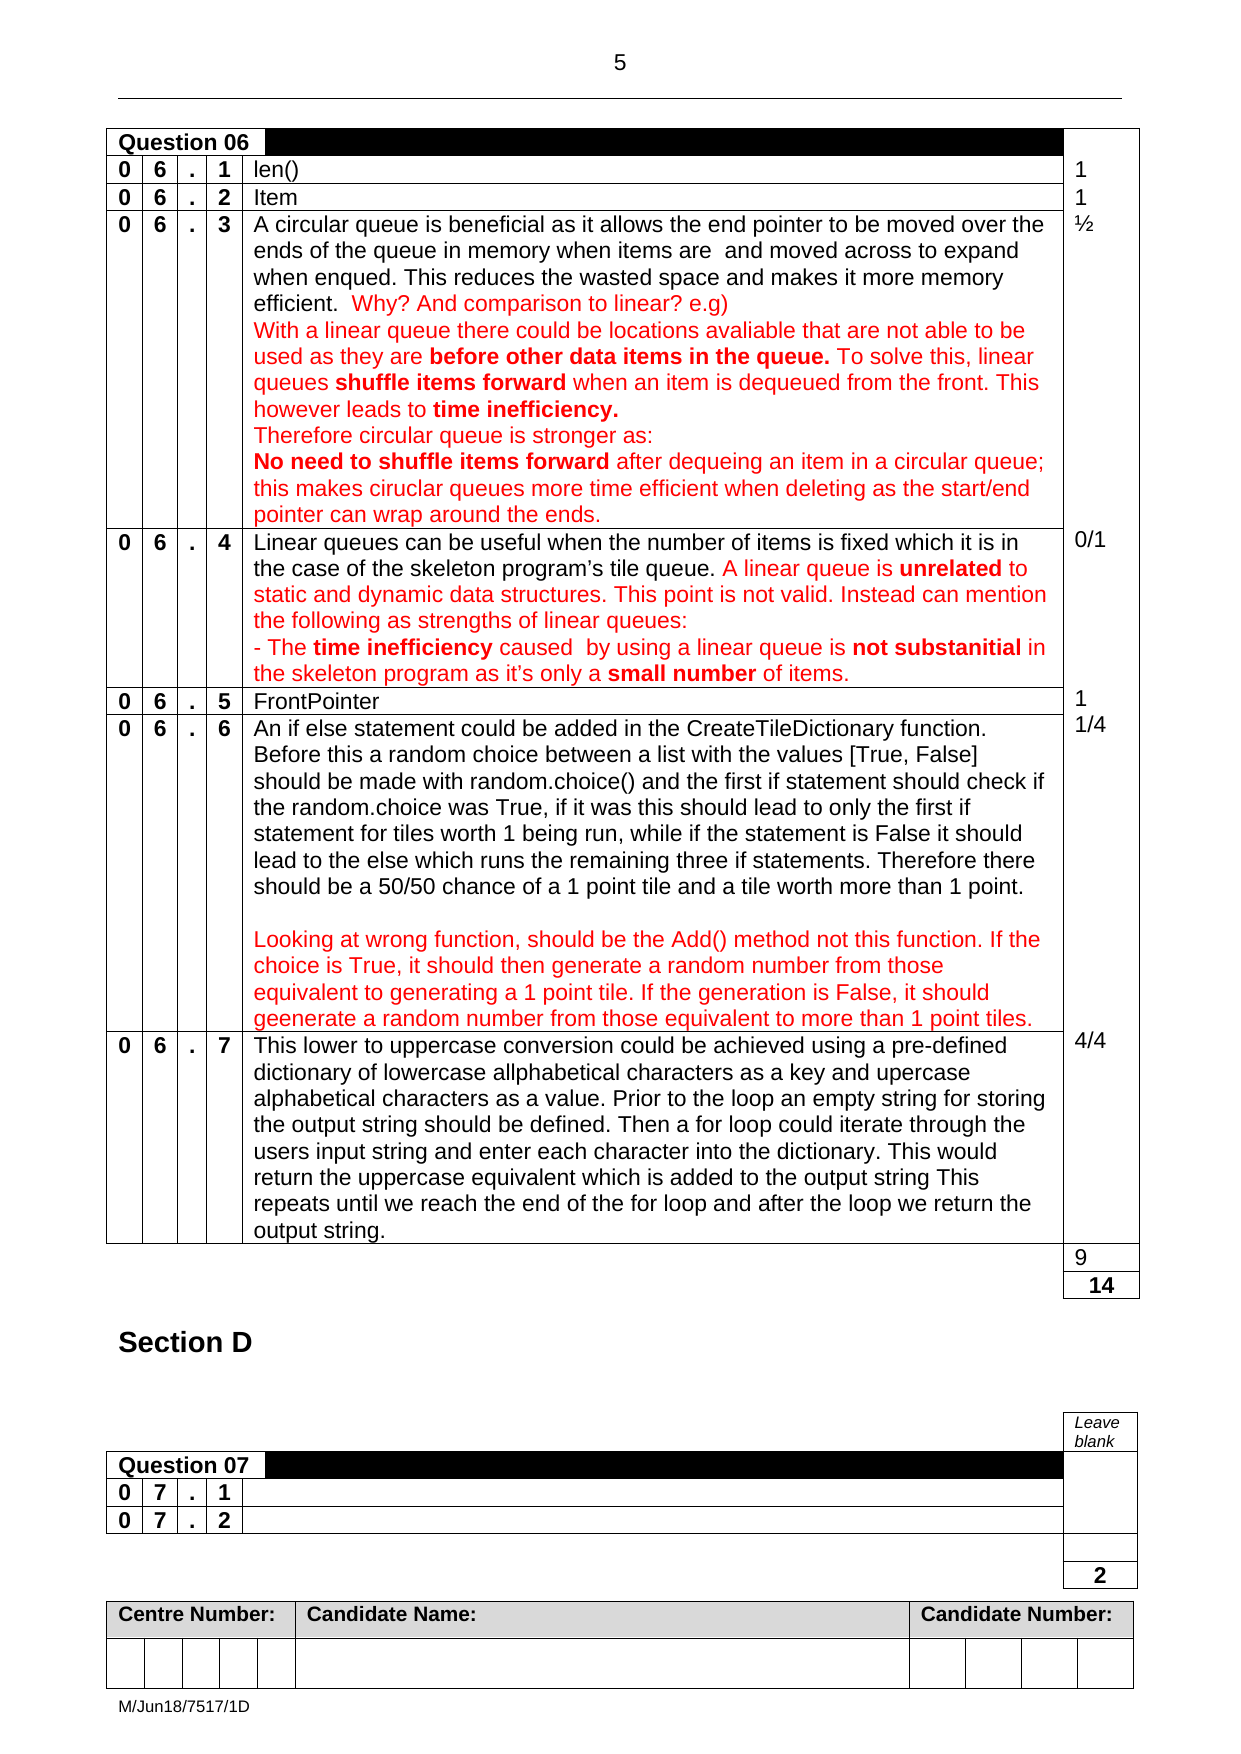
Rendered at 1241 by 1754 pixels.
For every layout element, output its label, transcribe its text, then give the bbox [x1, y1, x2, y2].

table_cell . [178, 211, 206, 527]
table_cell [178, 1271, 207, 1298]
table_cell [142, 1534, 178, 1561]
table_cell [207, 1534, 242, 1561]
table_cell 4 [207, 529, 242, 687]
table_cell [142, 1561, 178, 1588]
table_cell . [178, 529, 206, 687]
table_cell 5 [207, 688, 242, 714]
table_cell 6 [207, 715, 242, 1031]
table_cell 0 [107, 211, 142, 527]
table_cell 2 [1064, 1562, 1137, 1588]
table_cell 0 [107, 184, 142, 210]
table_cell 0 [107, 1479, 142, 1506]
table_cell 0 [107, 715, 142, 1031]
table_cell 0 [107, 1032, 142, 1243]
table_cell 9 [1064, 1244, 1139, 1271]
table_cell [107, 1244, 142, 1271]
table_cell [266, 129, 1063, 155]
table_cell [266, 1452, 1063, 1478]
table_cell FrontPointer [243, 688, 1063, 714]
table_cell . [178, 184, 206, 210]
table_cell [1064, 1452, 1137, 1478]
table_cell . [178, 1479, 206, 1506]
table_cell 6 [143, 529, 177, 687]
table_cell 6 [143, 156, 177, 183]
table_header Leave blank [1064, 1413, 1137, 1451]
table_cell 7 [207, 1032, 242, 1243]
table_cell 1 [1064, 155, 1139, 183]
table_cell 1 [207, 1479, 242, 1506]
table_cell 6 [143, 715, 177, 1031]
table_cell An if else statement could be added in the CreateTileDictionary function. Before this a random choice between a list with the values [True, False] should be made with random.choice() and the first if statement should check if the random.choice was True, if it was this should lead to only the first if statement for tiles worth 1 being run, while if the statement is False it should lead to the else which runs the remaining three if statements. Therefore there should be a 50/50 chance of a 1 point tile and a tile worth more than 1 point. Looking at wrong function, should be the Add() method not this function. If the choice is True, it should then generate a random number from those equivalent to generating a 1 point tile. If the generation is False, it should geenerate a random number from those equivalent to more than 1 point tiles. [243, 715, 1063, 1031]
table_cell 3 [207, 211, 242, 527]
table_cell [107, 1271, 142, 1298]
table_cell 6 [143, 184, 177, 210]
table_cell This lower to uppercase conversion could be achieved using a pre-defined dictionary of lowercase allphabetical characters as a key and upercase alphabetical characters as a value. Prior to the loop an empty string for storing the output string should be defined. Then a for loop could iterate through the users input string and enter each character into the dictionary. This would return the uppercase equivalent which is added to the output string This repeats until we reach the end of the for loop and after the loop we return the output string. [243, 1032, 1063, 1243]
table_cell [178, 1244, 207, 1271]
table_cell [242, 1244, 1063, 1271]
table_cell Question 06 [107, 129, 265, 155]
table_cell [107, 1561, 142, 1588]
table_cell 2 [207, 184, 242, 210]
text Section D [118, 1325, 1122, 1359]
table_cell 0 [107, 529, 142, 687]
table_cell . [178, 1032, 206, 1243]
table_cell [207, 1561, 242, 1588]
table_cell [1064, 1534, 1137, 1561]
table_cell A circular queue is beneficial as it allows the end pointer to be moved over the ends of the queue in memory when items are and moved across to expand when enqued. This reduces the wasted space and makes it more memory efficient. Why? And comparison to linear? e.g) With a linear queue there could be locations avaliable that are not able to be used as they are before other data items in the queue. To solve this, linear queues shuffle items forward when an item is dequeued from the front. This however leads to time inefficiency. Therefore circular queue is stronger as: No need to shuffle items forward after dequeing an item in a circular queue; this makes ciruclar queues more time efficient when deleting as the start/end pointer can wrap around the ends. [243, 211, 1063, 527]
table_cell [242, 1534, 1063, 1561]
table_cell [107, 1534, 142, 1561]
table_cell [142, 1244, 178, 1271]
table_cell [178, 1561, 207, 1588]
table_cell [142, 1271, 178, 1298]
table_cell . [178, 1507, 206, 1533]
table_cell [1064, 129, 1139, 155]
table_cell [178, 1534, 207, 1561]
table_cell 0 [107, 156, 142, 183]
table_cell [1064, 1478, 1137, 1506]
table_cell 2 [207, 1507, 242, 1533]
table_cell 1 ½ 0/1 1 1/4 4/4 [1064, 183, 1139, 1243]
table_cell [243, 1507, 1063, 1533]
table_cell 6 [143, 211, 177, 527]
table_cell 7 [143, 1479, 177, 1506]
table_cell . [178, 688, 206, 714]
table_cell Item [243, 184, 1063, 210]
table_cell 1 [207, 156, 242, 183]
table_cell . [178, 156, 206, 183]
table_cell [242, 1271, 1063, 1298]
table_cell 6 [143, 688, 177, 714]
table_cell 14 [1064, 1272, 1139, 1298]
table_cell len() [243, 156, 1063, 183]
table_cell 0 [107, 688, 142, 714]
table_cell [243, 1479, 1063, 1506]
table_cell . [178, 715, 206, 1031]
table_cell Question 07 [107, 1452, 265, 1478]
table_cell 0 [107, 1507, 142, 1533]
table_cell [1064, 1506, 1137, 1533]
table_cell [207, 1244, 242, 1271]
table_cell [207, 1271, 242, 1298]
table_cell [242, 1561, 1063, 1588]
table_cell 6 [143, 1032, 177, 1243]
table_header [107, 1412, 1063, 1451]
table_cell Linear queues can be useful when the number of items is fixed which it is in the case of the skeleton program’s tile queue. A linear queue is unrelated to static and dynamic data structures. This point is not valid. Instead can mention the following as strengths of linear queues: - The time inefficiency caused by using a linear queue is not substanitial in the skeleton program as it’s only a small number of items. [243, 529, 1063, 687]
table_cell 7 [143, 1507, 177, 1533]
